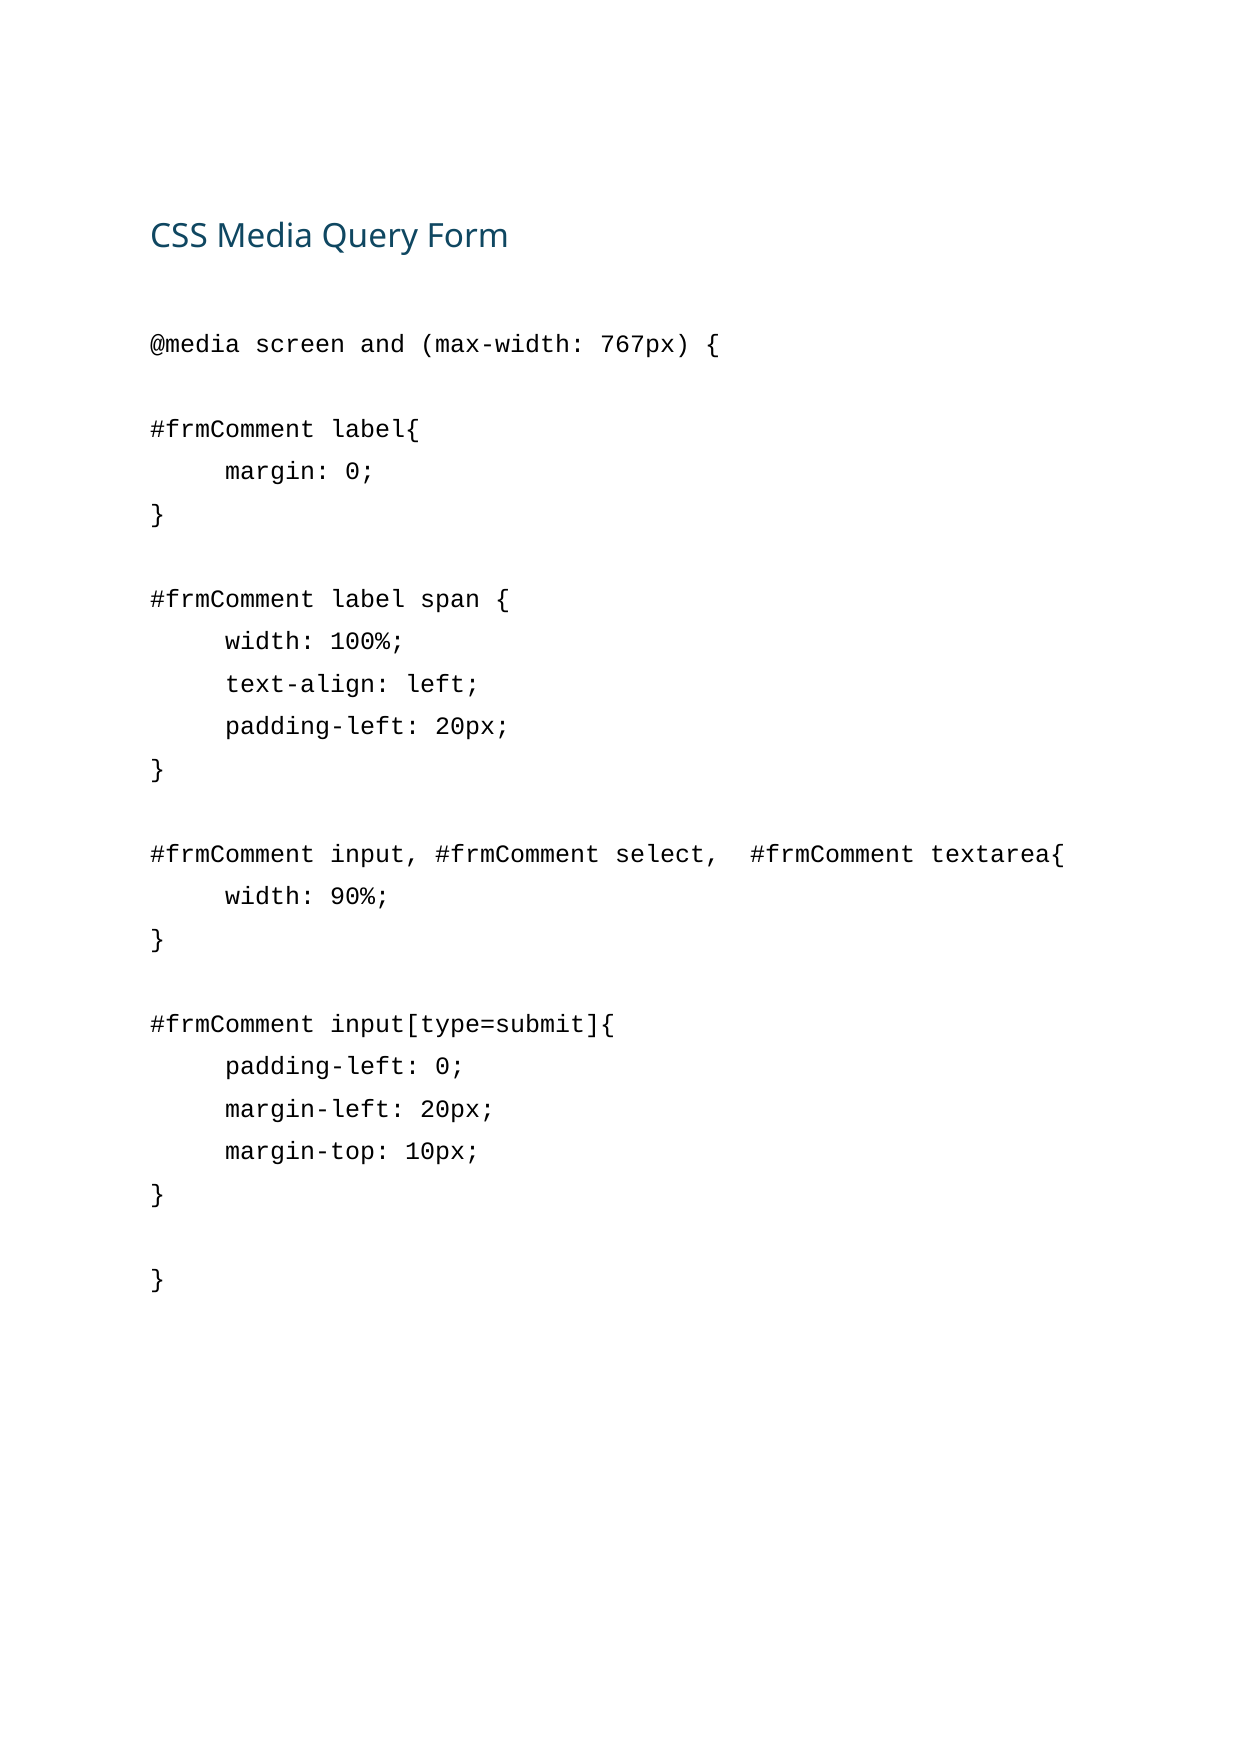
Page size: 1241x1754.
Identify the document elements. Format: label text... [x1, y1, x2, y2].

text @media screen and (max-width: 767px) { [150, 331, 1090, 359]
text #frmComment input, #frmComment select, #frmComment textarea{ [150, 841, 1090, 869]
subtitle CSS Media Query Form [150, 212, 1090, 258]
text padding-left: 0; [150, 1054, 1090, 1082]
text width: 100%; [150, 629, 1090, 657]
text #frmComment label span { [150, 586, 1090, 614]
text } [150, 501, 1090, 529]
text } [150, 1181, 1090, 1209]
text } [150, 1266, 1090, 1294]
text margin: 0; [150, 459, 1090, 487]
text width: 90%; [150, 884, 1090, 912]
text padding-left: 20px; [150, 714, 1090, 742]
text } [150, 926, 1090, 954]
text margin-left: 20px; [150, 1096, 1090, 1124]
text #frmComment label{ [150, 416, 1090, 444]
text } [150, 756, 1090, 784]
text margin-top: 10px; [150, 1139, 1090, 1167]
text #frmComment input[type=submit]{ [150, 1011, 1090, 1039]
text text-align: left; [150, 671, 1090, 699]
